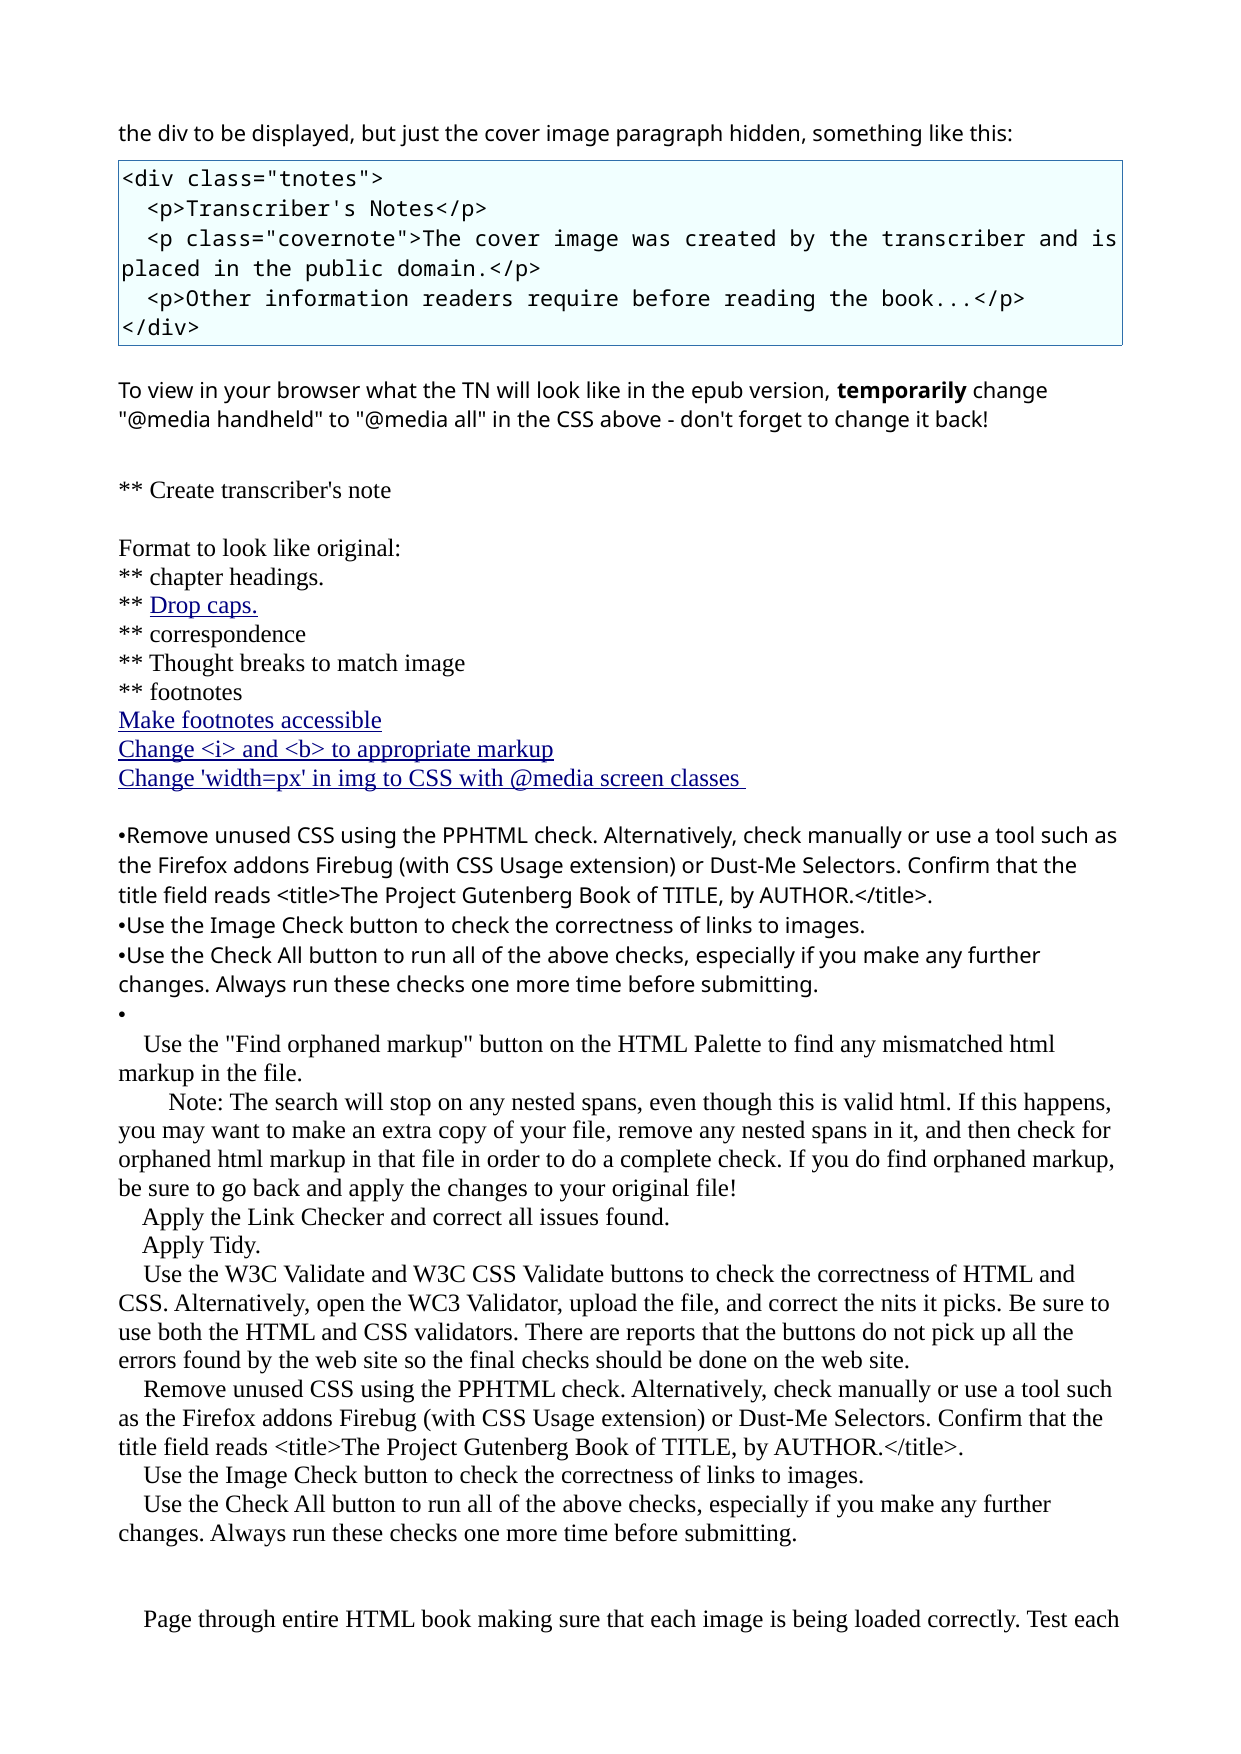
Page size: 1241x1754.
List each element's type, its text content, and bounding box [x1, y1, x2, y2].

text Make footnotes accessible [118, 706, 1122, 734]
text ** footnotes [118, 677, 1122, 706]
text Format to look like original: [118, 533, 1122, 562]
text Apply the Link Checker and correct all issues found. [118, 1202, 1122, 1230]
text Use the Check All button to run all of the above checks, especially if you make any further changes. Always run these checks one more time before submitting. [118, 1489, 1122, 1547]
list Use the Image Check button to check the correctness of links to images. [118, 910, 1122, 940]
text Page through entire HTML book making sure that each image is being loaded correctly. Test each [118, 1604, 1122, 1633]
text ** Thought breaks to match image [118, 648, 1122, 677]
text <div class="tnotes"> [119, 161, 1122, 190]
text <p class="covernote">The cover image was created by the transcriber and is placed in the public domain.</p> [119, 220, 1122, 279]
list Remove unused CSS using the PPHTML check. Alternatively, check manually or use a tool such as the Firefox addons Firebug (with CSS Usage extension) or Dust-Me Selectors. Confirm that the title field reads <title>The Project Gutenberg Book of TITLE, by AUTHOR.</title>. [118, 821, 1122, 910]
text Apply Tidy. [118, 1230, 1122, 1259]
text Note: The search will stop on any nested spans, even though this is valid html. If this happens, you may want to make an extra copy of your file, remove any nested spans in it, and then check for orphaned html markup in that file in order to do a complete check. If you do find orphaned markup, be sure to go back and apply the changes to your original file! [118, 1087, 1122, 1202]
text Use the Image Check button to check the correctness of links to images. [118, 1460, 1122, 1489]
text ** Create transcriber's note [118, 476, 1122, 504]
text Change <i> and <b> to appropriate markup [118, 734, 1122, 763]
text <p>Transcriber's Notes</p> [119, 190, 1122, 220]
text Use the W3C Validate and W3C CSS Validate buttons to check the correctness of HTML and CSS. Alternatively, open the WC3 Validator, upload the file, and correct the nits it picks. Be sure to use both the HTML and CSS validators. There are reports that the buttons do not pick up all the errors found by the web site so the final checks should be done on the web site. [118, 1259, 1122, 1374]
text <p>Other information readers require before reading the book...</p> [119, 279, 1122, 309]
text ** Drop caps. [118, 591, 1122, 619]
text ** chapter headings. [118, 562, 1122, 591]
text </div> [119, 309, 1122, 345]
text the div to be displayed, but just the cover image paragraph hidden, something like this: [118, 118, 1122, 148]
text ** correspondence [118, 619, 1122, 648]
text Change 'width=px' in img to CSS with @media screen classes [118, 763, 1122, 792]
list Use the Check All button to run all of the above checks, especially if you make any further changes. Always run these checks one more time before submitting. [118, 940, 1122, 999]
text Remove unused CSS using the PPHTML check. Alternatively, check manually or use a tool such as the Firefox addons Firebug (with CSS Usage extension) or Dust-Me Selectors. Confirm that the title field reads <title>The Project Gutenberg Book of TITLE, by AUTHOR.</title>. [118, 1374, 1122, 1460]
text Use the "Find orphaned markup" button on the HTML Palette to find any mismatched html markup in the file. [118, 1029, 1122, 1087]
text To view in your browser what the TN will look like in the epub version, temporarily change "@media handheld" to "@media all" in the CSS above - don't forget to change it back! [118, 375, 1122, 434]
